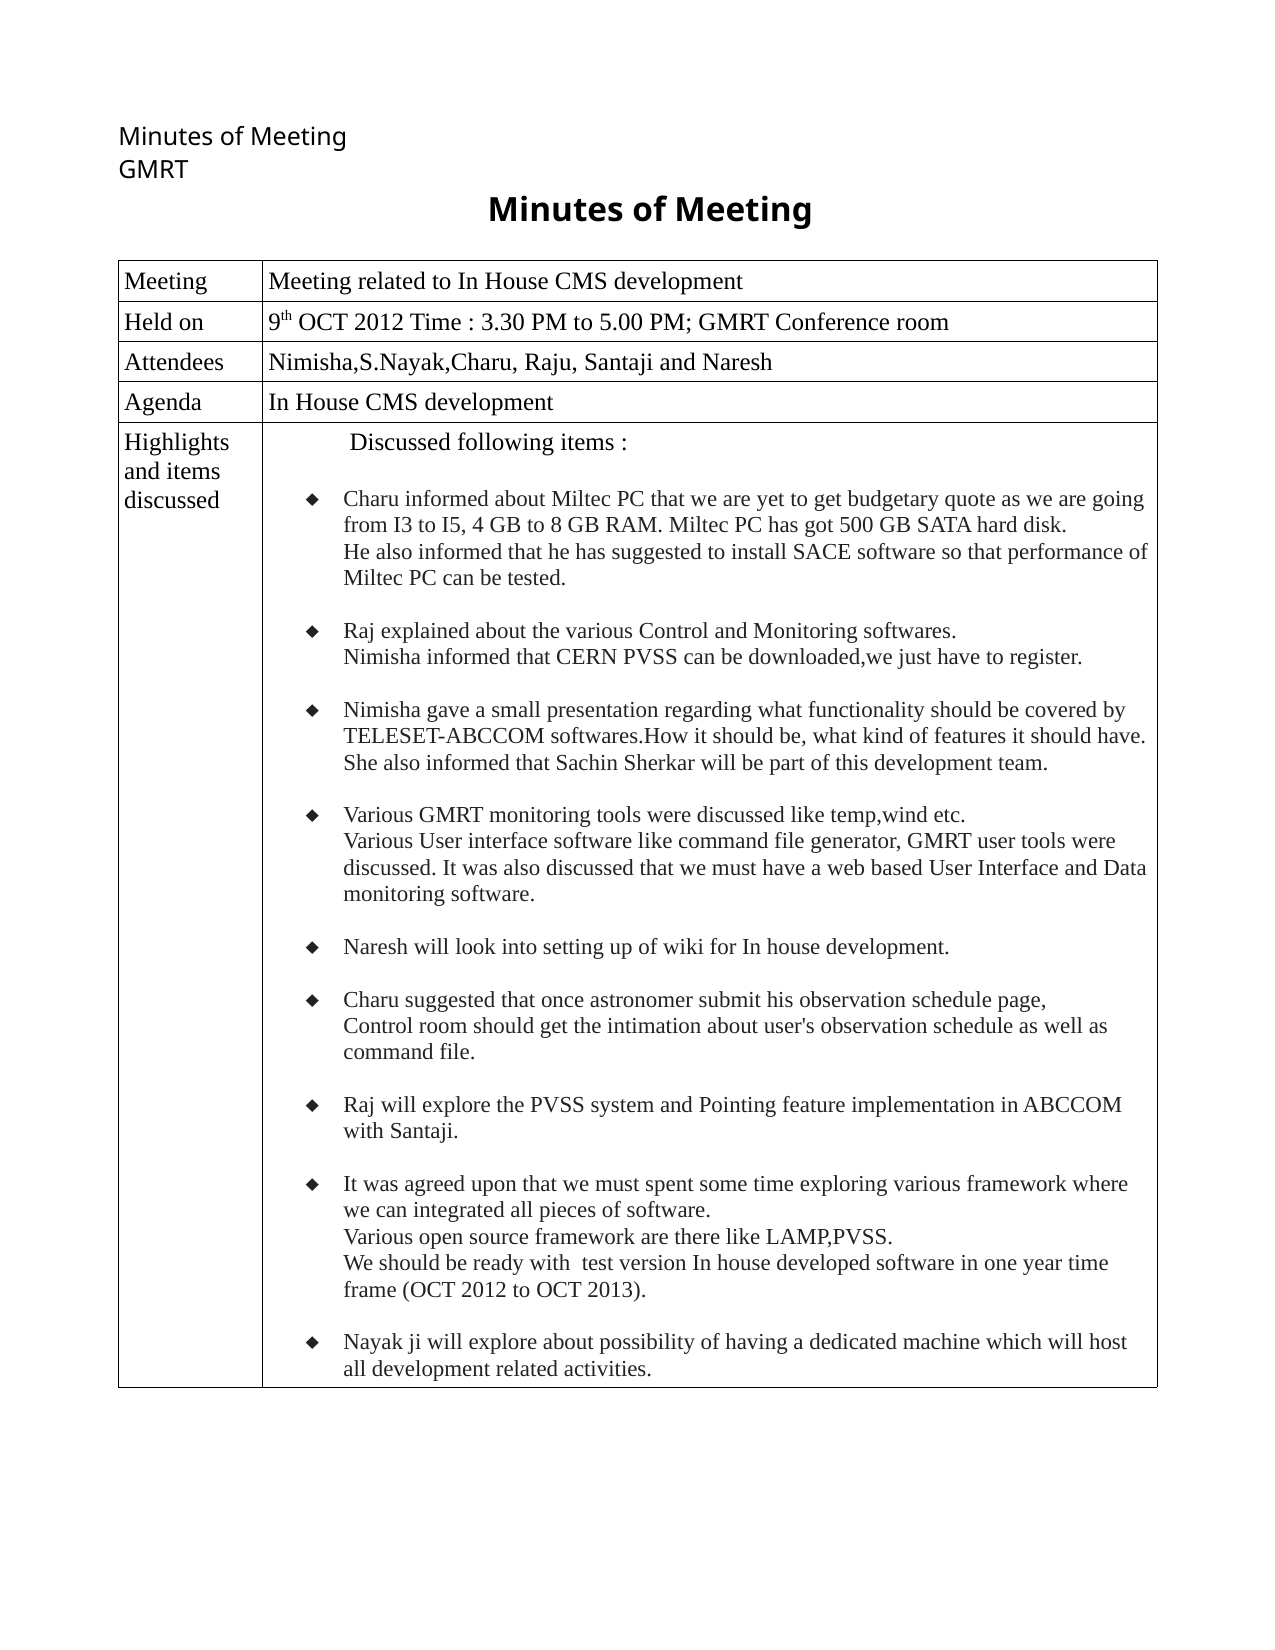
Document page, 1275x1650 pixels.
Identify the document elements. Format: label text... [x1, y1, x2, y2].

table_cell Discussed following items : Charu informed about Miltec PC that we are yet to get budgetary quote as we are going from I3 to I5, 4 GB to 8 GB RAM. Miltec PC has got 500 GB SATA hard disk. He also informed that he has suggested to install SACE software so that performance of Miltec PC can be tested. Raj explained about the various Control and Monitoring softwares. Nimisha informed that CERN PVSS can be downloaded,we just have to register. Nimisha gave a small presentation regarding what functionality should be covered by TELESET-ABCCOM softwares.How it should be, what kind of features it should have. She also informed that Sachin Sherkar will be part of this development team. Various GMRT monitoring tools were discussed like temp,wind etc. Various User interface software like command file generator, GMRT user tools were discussed. It was also discussed that we must have a web based User Interface and Data monitoring software. Naresh will look into setting up of wiki for In house development. Charu suggested that once astronomer submit his observation schedule page, Control room should get the intimation about user's observation schedule as well as command file. Raj will explore the PVSS system and Pointing feature implementation in ABCCOM with Santaji. It was agreed upon that we must spent some time exploring various framework where we can integrated all pieces of software. Various open source framework are there like LAMP,PVSS. We should be ready with test version In house developed software in one year time frame (OCT 2012 to OCT 2013). Nayak ji will explore about possibility of having a dedicated machine which will host all development related activities. [263, 423, 1157, 1387]
text Minutes of Meeting [118, 118, 1157, 152]
text Minutes of Meeting [118, 186, 1157, 232]
table_cell Agenda [119, 382, 262, 422]
table_header Meeting related to In House CMS development [263, 261, 1157, 301]
text GMRT [118, 152, 1157, 186]
table_cell Highlights and items discussed [119, 423, 262, 1387]
table_cell 9th OCT 2012 Time : 3.30 PM to 5.00 PM; GMRT Conference room [263, 302, 1157, 341]
table_cell Nimisha,S.Nayak,Charu, Raju, Santaji and Naresh [263, 342, 1157, 381]
table_cell In House CMS development [263, 382, 1157, 422]
table_header Meeting [119, 261, 262, 301]
table_cell Held on [119, 302, 262, 341]
table_cell Attendees [119, 342, 262, 381]
